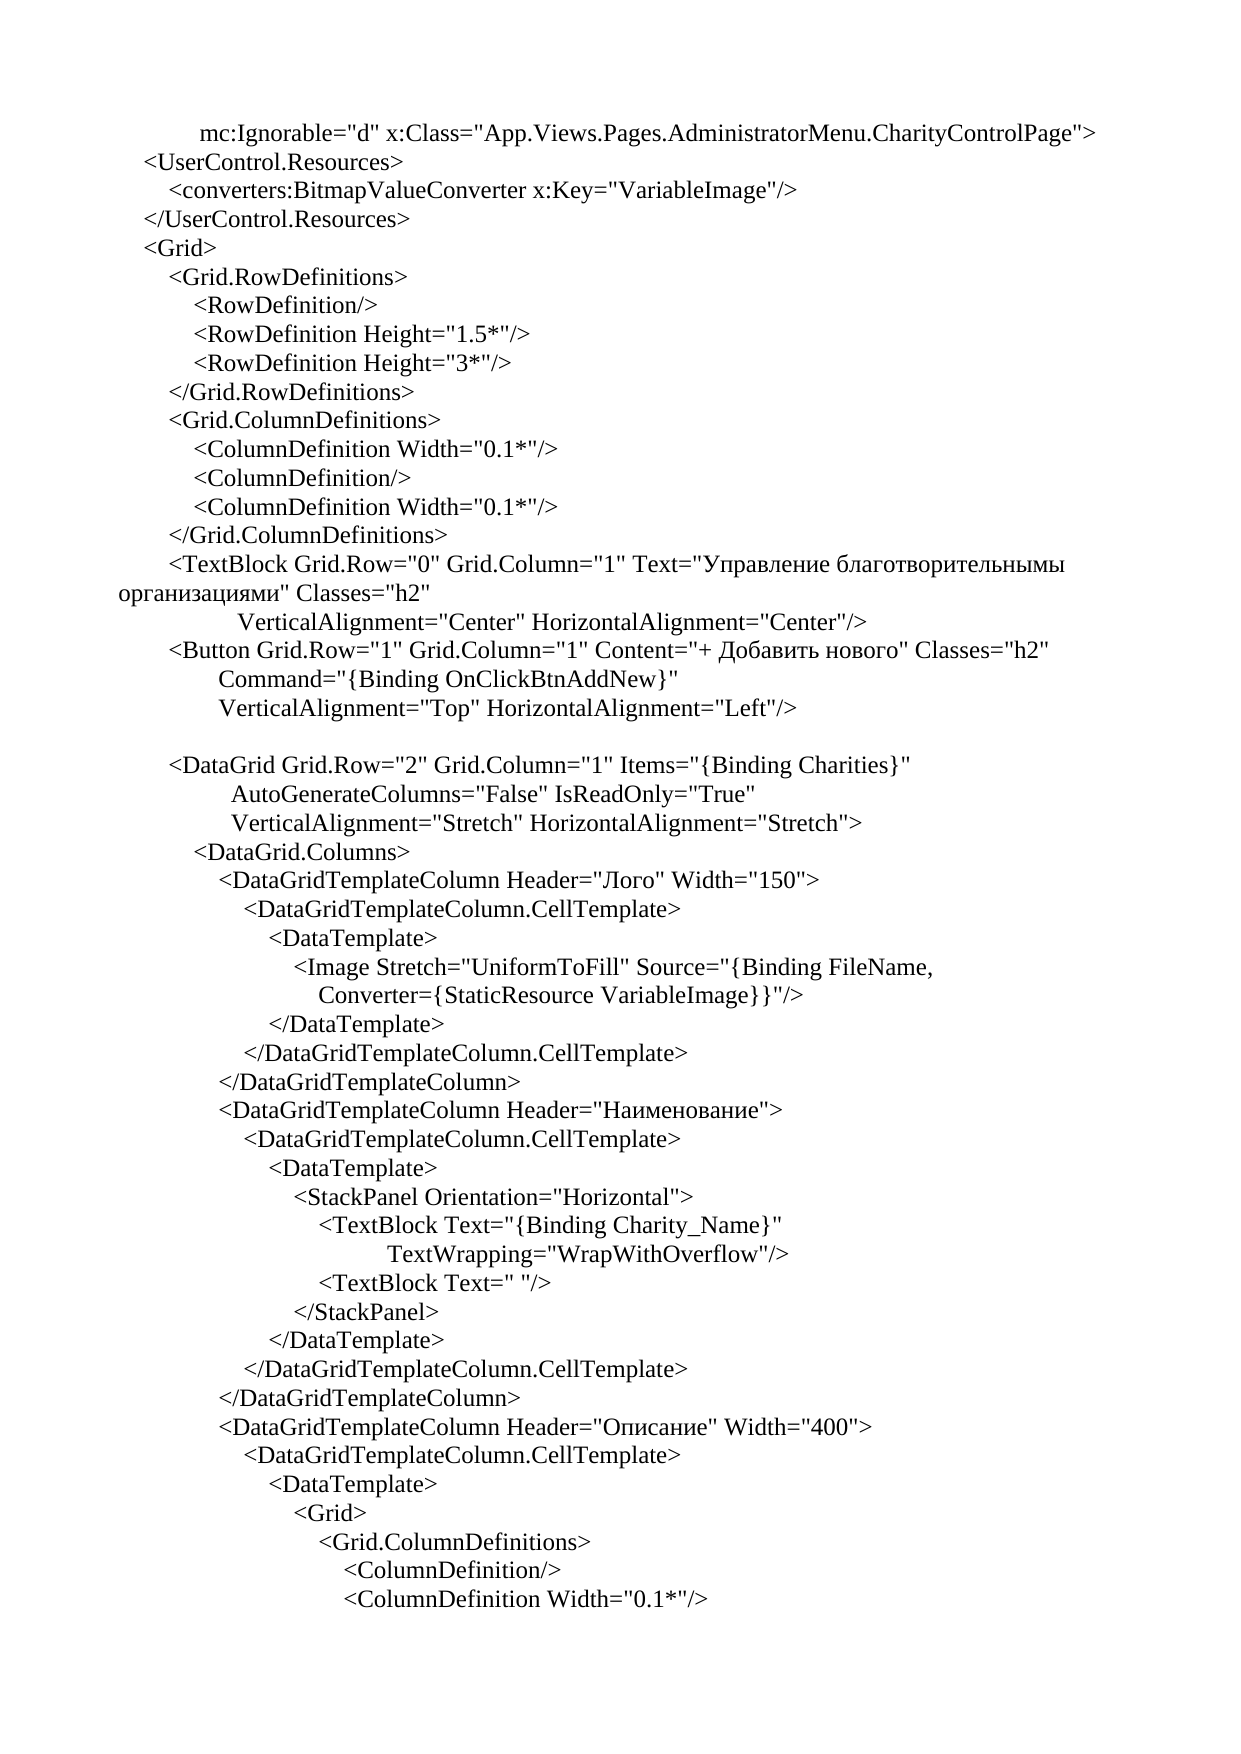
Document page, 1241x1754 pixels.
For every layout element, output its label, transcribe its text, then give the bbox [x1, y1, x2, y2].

subtitle mc:Ignorable="d" x:Class="App.Views.Pages.AdministratorMenu.CharityControlPage"> <UserControl.Resources> <converters:BitmapValueConverter x:Key="VariableImage"/> </UserControl.Resources> <Grid> <Grid.RowDefinitions> <RowDefinition/> <RowDefinition Height="1.5*"/> <RowDefinition Height="3*"/> </Grid.RowDefinitions> <Grid.ColumnDefinitions> <ColumnDefinition Width="0.1*"/> <ColumnDefinition/> <ColumnDefinition Width="0.1*"/> </Grid.ColumnDefinitions> <TextBlock Grid.Row="0" Grid.Column="1" Text="Управление благотворительнымы организациями" Classes="h2" VerticalAlignment="Center" HorizontalAlignment="Center"/> <Button Grid.Row="1" Grid.Column="1" Content="+ Добавить нового" Classes="h2" Command="{Binding OnClickBtnAddNew}" VerticalAlignment="Top" HorizontalAlignment="Left"/> <DataGrid Grid.Row="2" Grid.Column="1" Items="{Binding Charities}" AutoGenerateColumns="False" IsReadOnly="True" VerticalAlignment="Stretch" HorizontalAlignment="Stretch"> <DataGrid.Columns> <DataGridTemplateColumn Header="Лого" Width="150"> <DataGridTemplateColumn.CellTemplate> <DataTemplate> <Image Stretch="UniformToFill" Source="{Binding FileName, Converter={StaticResource VariableImage}}"/> </DataTemplate> </DataGridTemplateColumn.CellTemplate> </DataGridTemplateColumn> <DataGridTemplateColumn Header="Наименование"> <DataGridTemplateColumn.CellTemplate> <DataTemplate> <StackPanel Orientation="Horizontal"> <TextBlock Text="{Binding Charity_Name}" TextWrapping="WrapWithOverflow"/> <TextBlock Text=" "/> </StackPanel> </DataTemplate> </DataGridTemplateColumn.CellTemplate> </DataGridTemplateColumn> <DataGridTemplateColumn Header="Описание" Width="400"> <DataGridTemplateColumn.CellTemplate> <DataTemplate> <Grid> <Grid.ColumnDefinitions> <ColumnDefinition/> <ColumnDefinition Width="0.1*"/> [118, 118, 1122, 1613]
